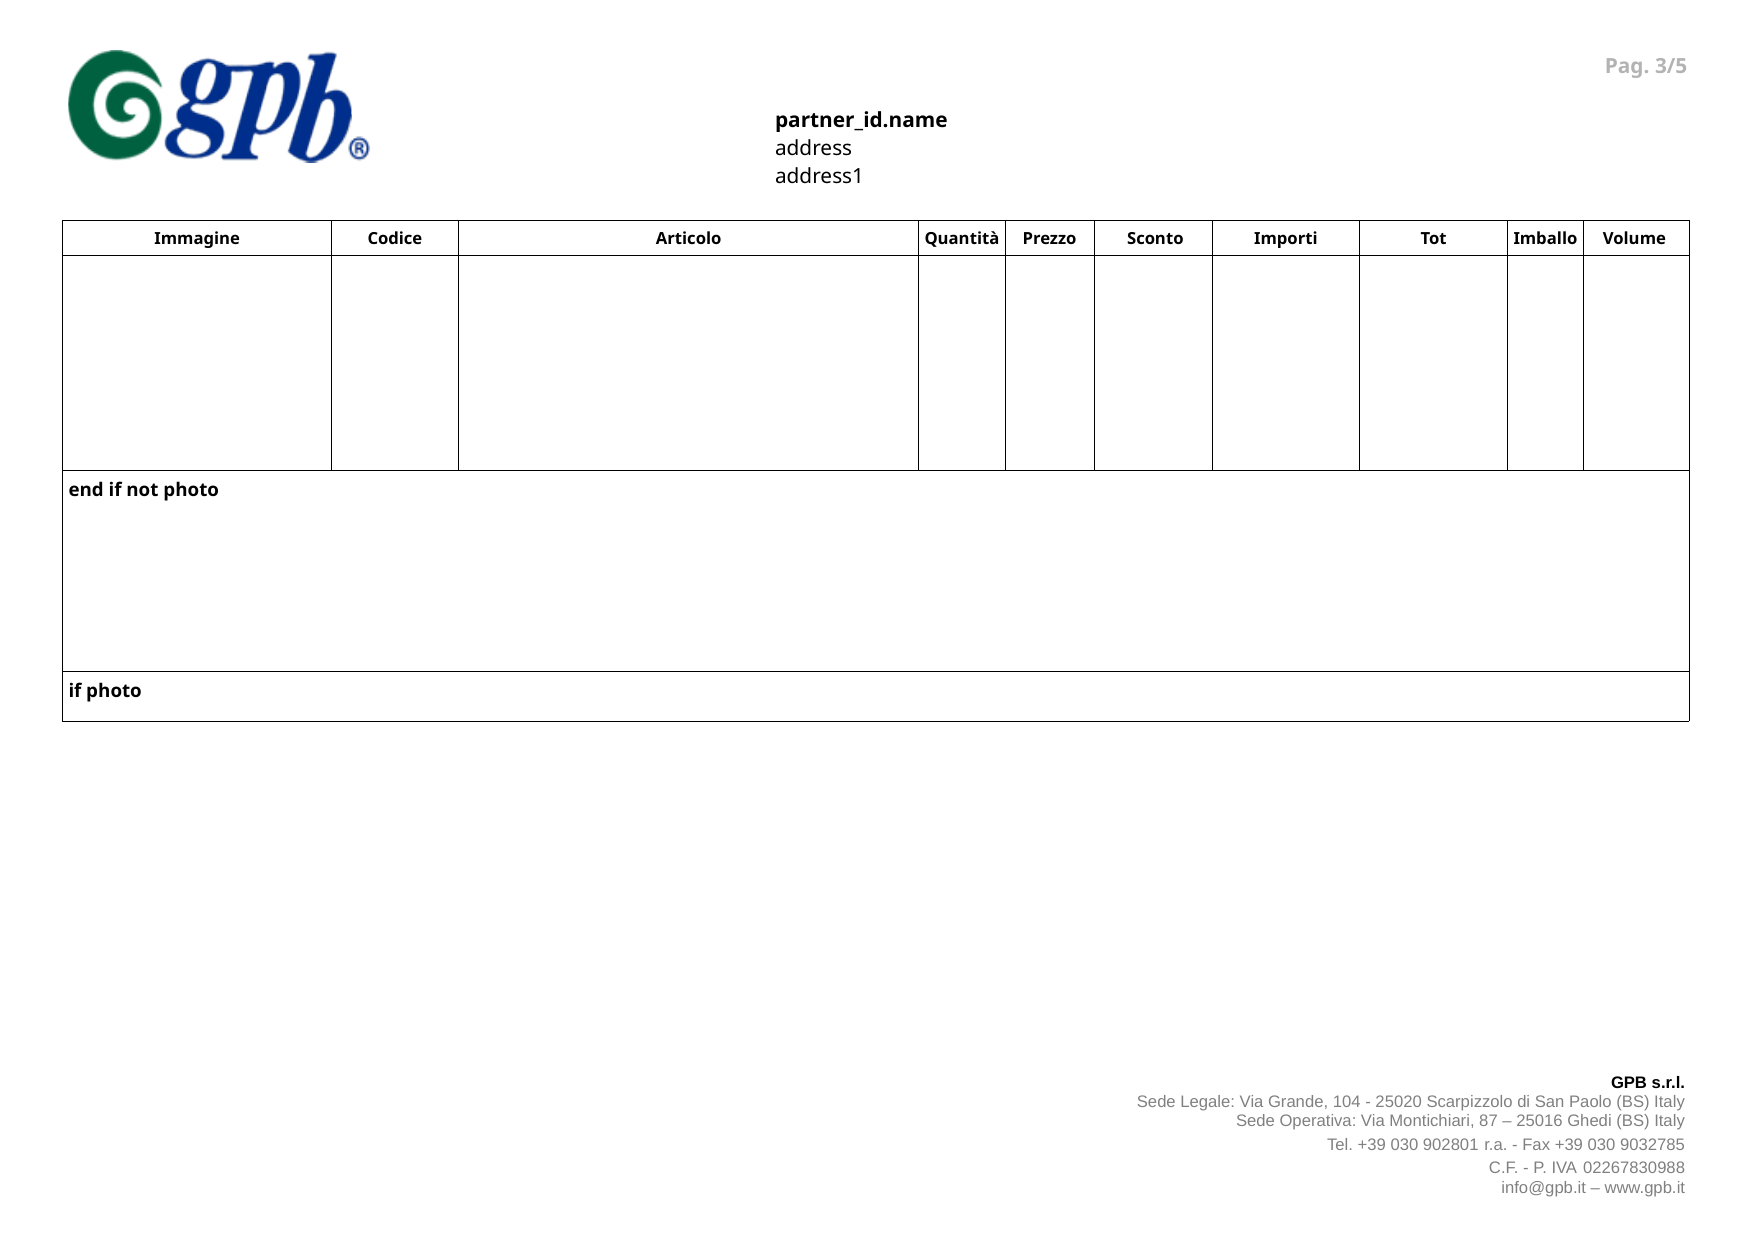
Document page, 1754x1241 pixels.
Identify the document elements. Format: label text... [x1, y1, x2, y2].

table_cell <int(item.product_packaging.qty) if item.product_packaging else item.product_id.quantity_x_pack> [1508, 256, 1583, 470]
table_header Importi [1213, 221, 1359, 255]
table_cell <item.product_id.code> [332, 256, 458, 470]
table_cell if photo [63, 672, 1689, 721]
table_header Immagine [63, 221, 331, 255]
table_cell <_(item.product_id.description)><set_counter("volume", get_counter("volume") + item.product_id.volume * item.product_uom_qty / (int(item.product_packaging.qty) if item.product_packaging else item.product_id.quantity_x_pack))> if notes<item.notes>end if [459, 256, 918, 470]
table_header Prezzo [1006, 221, 1094, 255]
table_header Volume [1584, 221, 1689, 255]
table_cell simb <formatLang(item.currency_price_unit)> [1006, 256, 1094, 470]
table_cell <"%d"%(item.product_uom_qty)> [919, 256, 1005, 470]
table_header Sconto [1095, 221, 1212, 255]
table_cell end if not photo [63, 471, 1689, 671]
table_header Tot [1360, 221, 1507, 255]
table_cell simb <formatLang(item.currency_price_subtotal / item.product_uom_qty)> [1213, 256, 1359, 470]
table_header Articolo [459, 221, 918, 255]
table_cell <item.multi_discount_rates if item.multi_discount_rates else ("Netto" if getLang() == 'it_IT' else "Net")> [1095, 256, 1212, 470]
picture [68, 50, 374, 163]
table_cell <item.product_id.volume * item.product_uom_qty / (int(item.product_packaging.qty) if item.product_packaging else item.product_id.quantity_x_pack)> [1584, 256, 1689, 470]
table_header Quantità [919, 221, 1005, 255]
table_header Codice [332, 221, 458, 255]
table_cell [63, 256, 331, 470]
table_header Imballo [1508, 221, 1583, 255]
table_cell simb <formatLang(item.currency_price_subtotal)> [1360, 256, 1507, 470]
